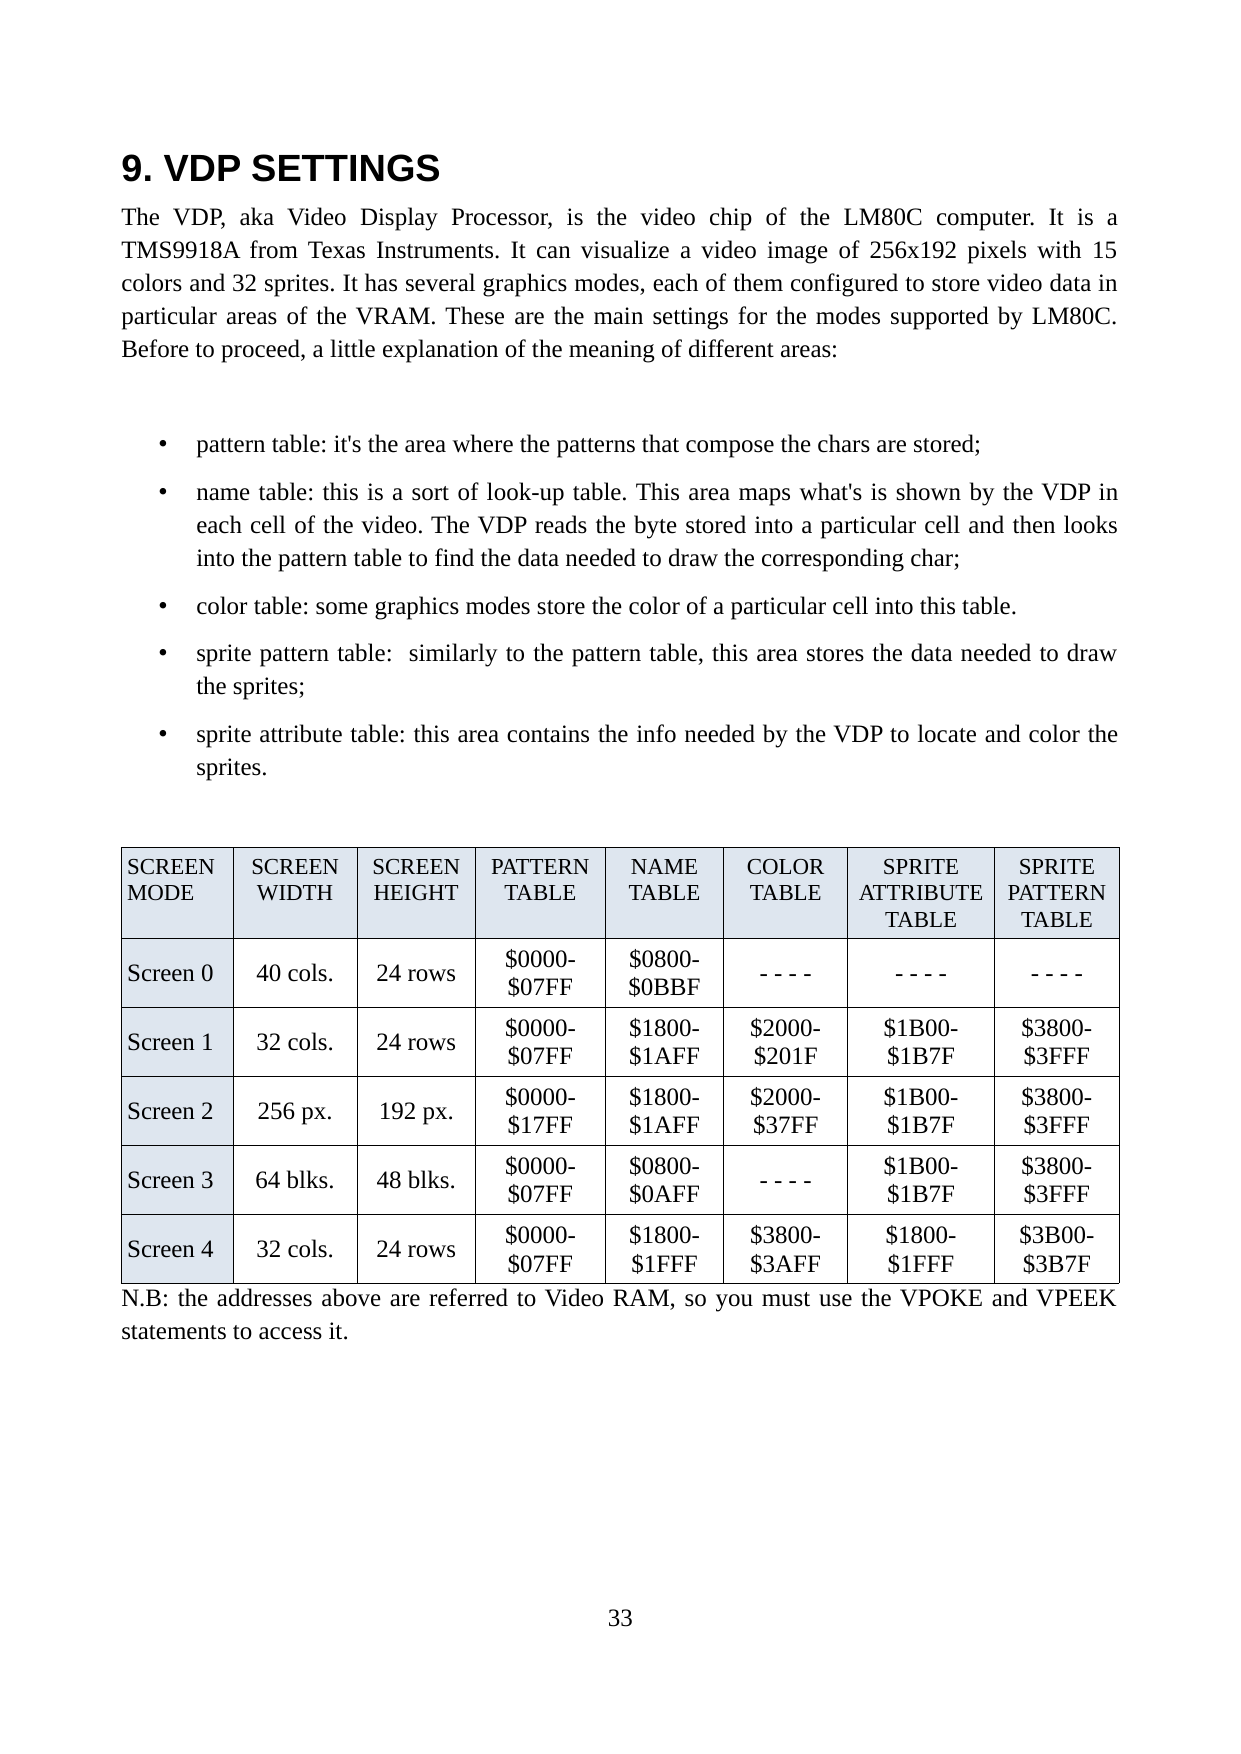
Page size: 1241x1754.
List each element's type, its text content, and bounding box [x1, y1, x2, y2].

table_cell $0000- $07FF [476, 1008, 605, 1076]
list name table: this is a sort of look-up table. This area maps what's is shown by the VDP in each cell of the video. The VDP reads the byte stored into a particular cell and then looks into the pattern table to find the data needed to draw the corresponding char; [158, 477, 1119, 572]
list pattern table: it's the area where the patterns that compose the chars are stored; [158, 429, 1119, 458]
table_cell 256 px. [234, 1077, 357, 1145]
table_cell $1800- $1AFF [606, 1008, 723, 1076]
table_cell 24 rows [358, 1008, 475, 1076]
table_cell $1800- $1AFF [606, 1077, 723, 1145]
table_cell $0800- $0BBF [606, 939, 723, 1007]
table_cell $1800- $1FFF [606, 1215, 723, 1283]
table_cell 40 cols. [234, 939, 357, 1007]
table_cell $0000- $07FF [476, 1215, 605, 1283]
list sprite attribute table: this area contains the info needed by the VDP to locate and color the sprites. [158, 719, 1119, 781]
table_cell $2000- $201F [724, 1008, 847, 1076]
table_cell Screen 3 [122, 1146, 233, 1214]
table_cell - - - - [848, 939, 994, 1007]
table_header SCREEN HEIGHT [358, 848, 475, 938]
table_cell 32 cols. [234, 1215, 357, 1283]
table_cell 24 rows [358, 939, 475, 1007]
table_cell 32 cols. [234, 1008, 357, 1076]
table_cell Screen 1 [122, 1008, 233, 1076]
list sprite pattern table: similarly to the pattern table, this area stores the data needed to draw the sprites; [158, 638, 1119, 700]
table_header COLOR TABLE [724, 848, 847, 938]
table_cell Screen 4 [122, 1215, 233, 1283]
table_cell $3800- $3AFF [724, 1215, 847, 1283]
table_cell 24 rows [358, 1215, 475, 1283]
table_cell $3800- $3FFF [995, 1146, 1119, 1214]
table_cell $3800- $3FFF [995, 1008, 1119, 1076]
table_cell $0000- $17FF [476, 1077, 605, 1145]
table_cell 64 blks. [234, 1146, 357, 1214]
text The VDP, aka Video Display Processor, is the video chip of the LM80C computer. It is a TMS9918A from Texas Instruments. It can visualize a video image of 256x192 pixels with 15 colors and 32 sprites. It has several graphics modes, each of them configured to store video data in particular areas of the VRAM. These are the main settings for the modes supported by LM80C. Before to proceed, a little explanation of the meaning of different areas: [121, 202, 1119, 363]
table_cell $0000- $07FF [476, 939, 605, 1007]
table_cell Screen 0 [122, 939, 233, 1007]
table_cell $2000- $37FF [724, 1077, 847, 1145]
table_header SPRITE PATTERN TABLE [995, 848, 1119, 938]
table_cell - - - - [724, 939, 847, 1007]
table_header SPRITE ATTRIBUTE TABLE [848, 848, 994, 938]
table_cell 192 px. [358, 1077, 475, 1145]
text N.B: the addresses above are referred to Video RAM, so you must use the VPOKE and VPEEK statements to access it. [121, 1284, 1119, 1345]
list color table: some graphics modes store the color of a particular cell into this table. [158, 591, 1119, 619]
table_cell - - - - [724, 1146, 847, 1214]
table_header PATTERN TABLE [476, 848, 605, 938]
table_cell $0000- $07FF [476, 1146, 605, 1214]
subtitle 9. VDP SETTINGS [121, 146, 1119, 190]
table_cell $1B00- $1B7F [848, 1077, 994, 1145]
table_cell $1B00- $1B7F [848, 1008, 994, 1076]
table_header NAME TABLE [606, 848, 723, 938]
table_cell - - - - [995, 939, 1119, 1007]
table_cell $0800- $0AFF [606, 1146, 723, 1214]
table_header SCREEN WIDTH [234, 848, 357, 938]
table_cell $3B00- $3B7F [995, 1215, 1119, 1283]
table_header SCREEN MODE [122, 848, 233, 938]
table_cell $1800- $1FFF [848, 1215, 994, 1283]
table_cell $3800- $3FFF [995, 1077, 1119, 1145]
table_cell 48 blks. [358, 1146, 475, 1214]
table_cell $1B00- $1B7F [848, 1146, 994, 1214]
table_cell Screen 2 [122, 1077, 233, 1145]
